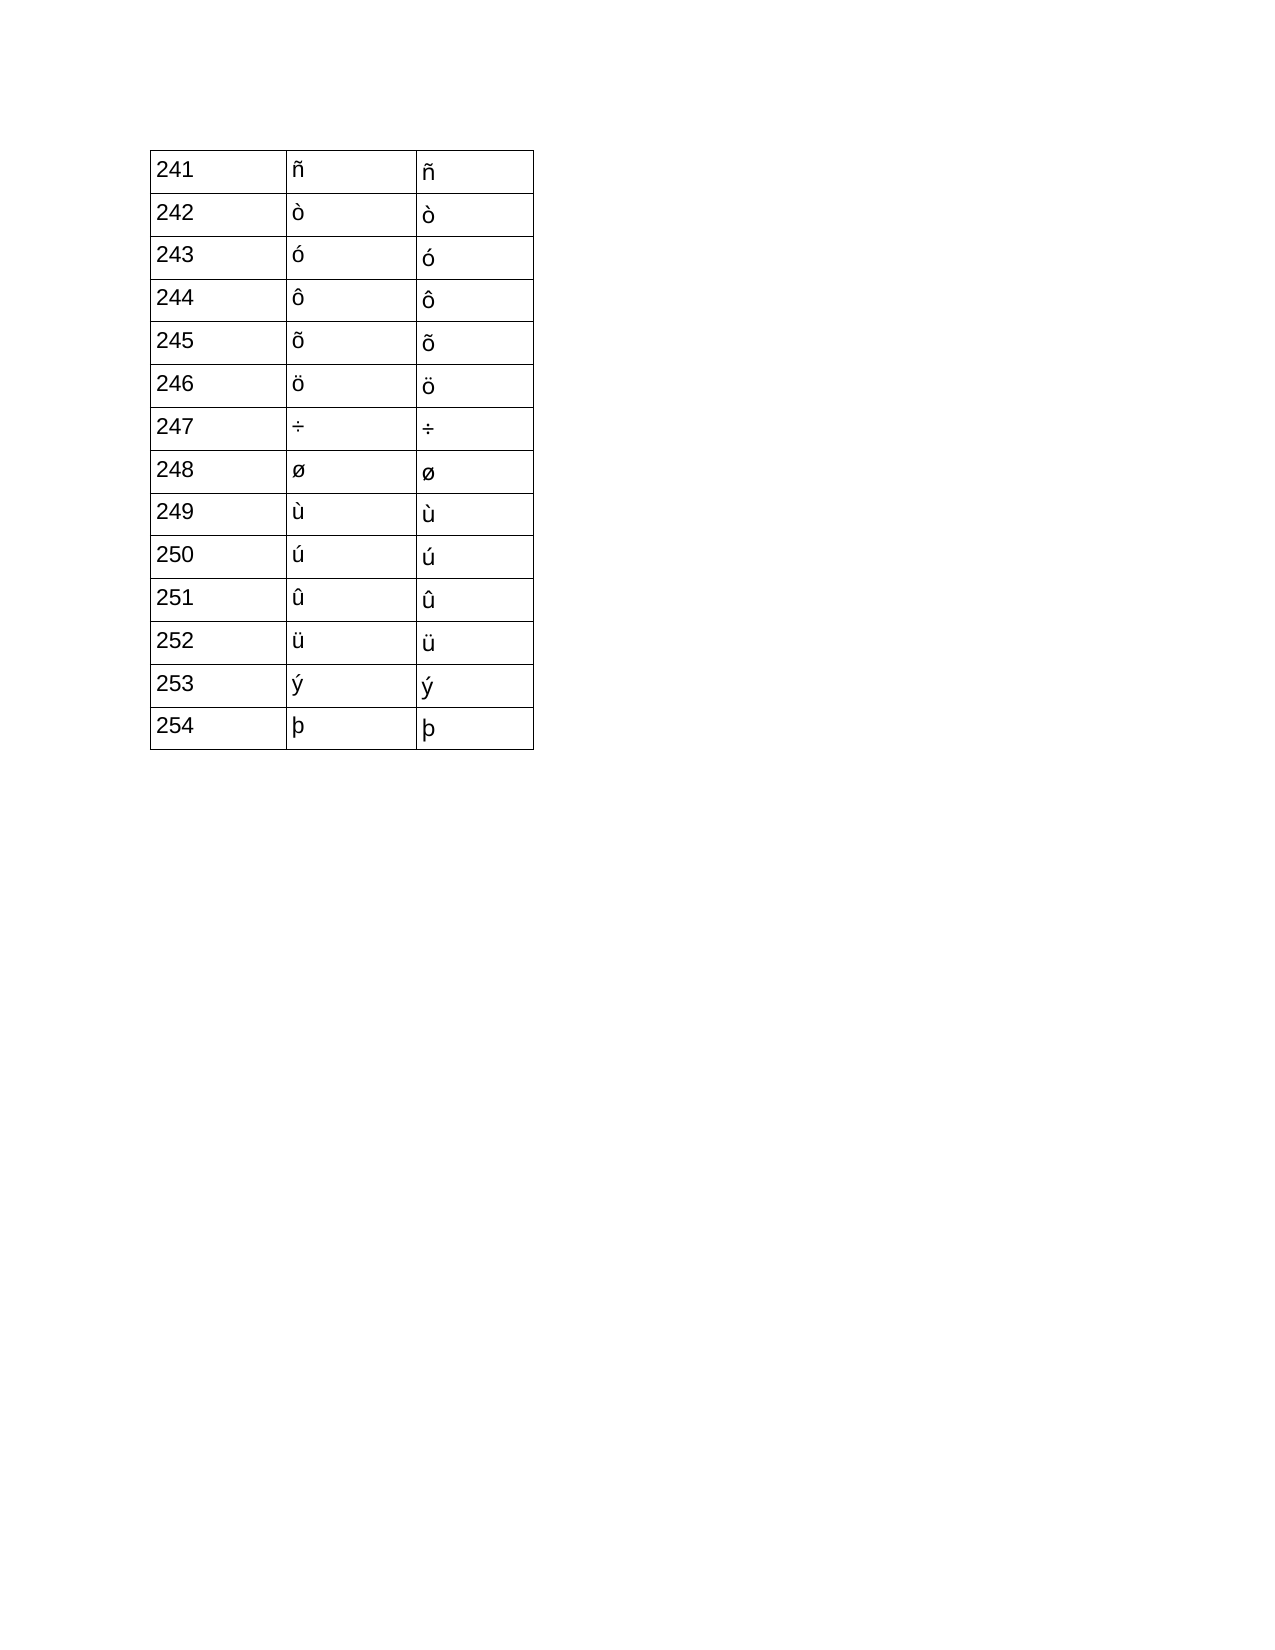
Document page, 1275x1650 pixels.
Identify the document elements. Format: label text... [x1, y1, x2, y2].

table_cell ö [287, 365, 416, 407]
table_cell 241 [151, 151, 286, 193]
table_cell ú [287, 536, 416, 578]
table_cell û [417, 579, 533, 621]
table_cell ñ [287, 151, 416, 193]
table_cell ô [417, 280, 533, 321]
table_cell 249 [151, 494, 286, 535]
table_cell ó [417, 237, 533, 278]
table_cell ø [417, 451, 533, 492]
table_cell ú [417, 536, 533, 578]
table_cell ó [287, 237, 416, 278]
table_cell þ [417, 708, 533, 749]
table_cell 251 [151, 579, 286, 621]
table_cell ü [417, 622, 533, 664]
table_cell 245 [151, 322, 286, 364]
table_cell ÷ [417, 408, 533, 450]
table_cell 253 [151, 665, 286, 707]
table_cell ù [287, 494, 416, 535]
table_cell ø [287, 451, 416, 492]
table_cell ý [417, 665, 533, 707]
table_cell 250 [151, 536, 286, 578]
table_cell ý [287, 665, 416, 707]
table_cell 254 [151, 708, 286, 749]
table_cell õ [417, 322, 533, 364]
table_cell ò [287, 194, 416, 236]
table_cell ö [417, 365, 533, 407]
table_cell 247 [151, 408, 286, 450]
table_cell ù [417, 494, 533, 535]
table_cell 252 [151, 622, 286, 664]
table_cell þ [287, 708, 416, 749]
table_cell ñ [417, 151, 533, 193]
table_cell 248 [151, 451, 286, 492]
table_cell 242 [151, 194, 286, 236]
table_cell ô [287, 280, 416, 321]
table_cell ò [417, 194, 533, 236]
table_cell õ [287, 322, 416, 364]
table_cell 244 [151, 280, 286, 321]
table_cell ÷ [287, 408, 416, 450]
table_cell 243 [151, 237, 286, 278]
table_cell ü [287, 622, 416, 664]
table_cell û [287, 579, 416, 621]
table_cell 246 [151, 365, 286, 407]
